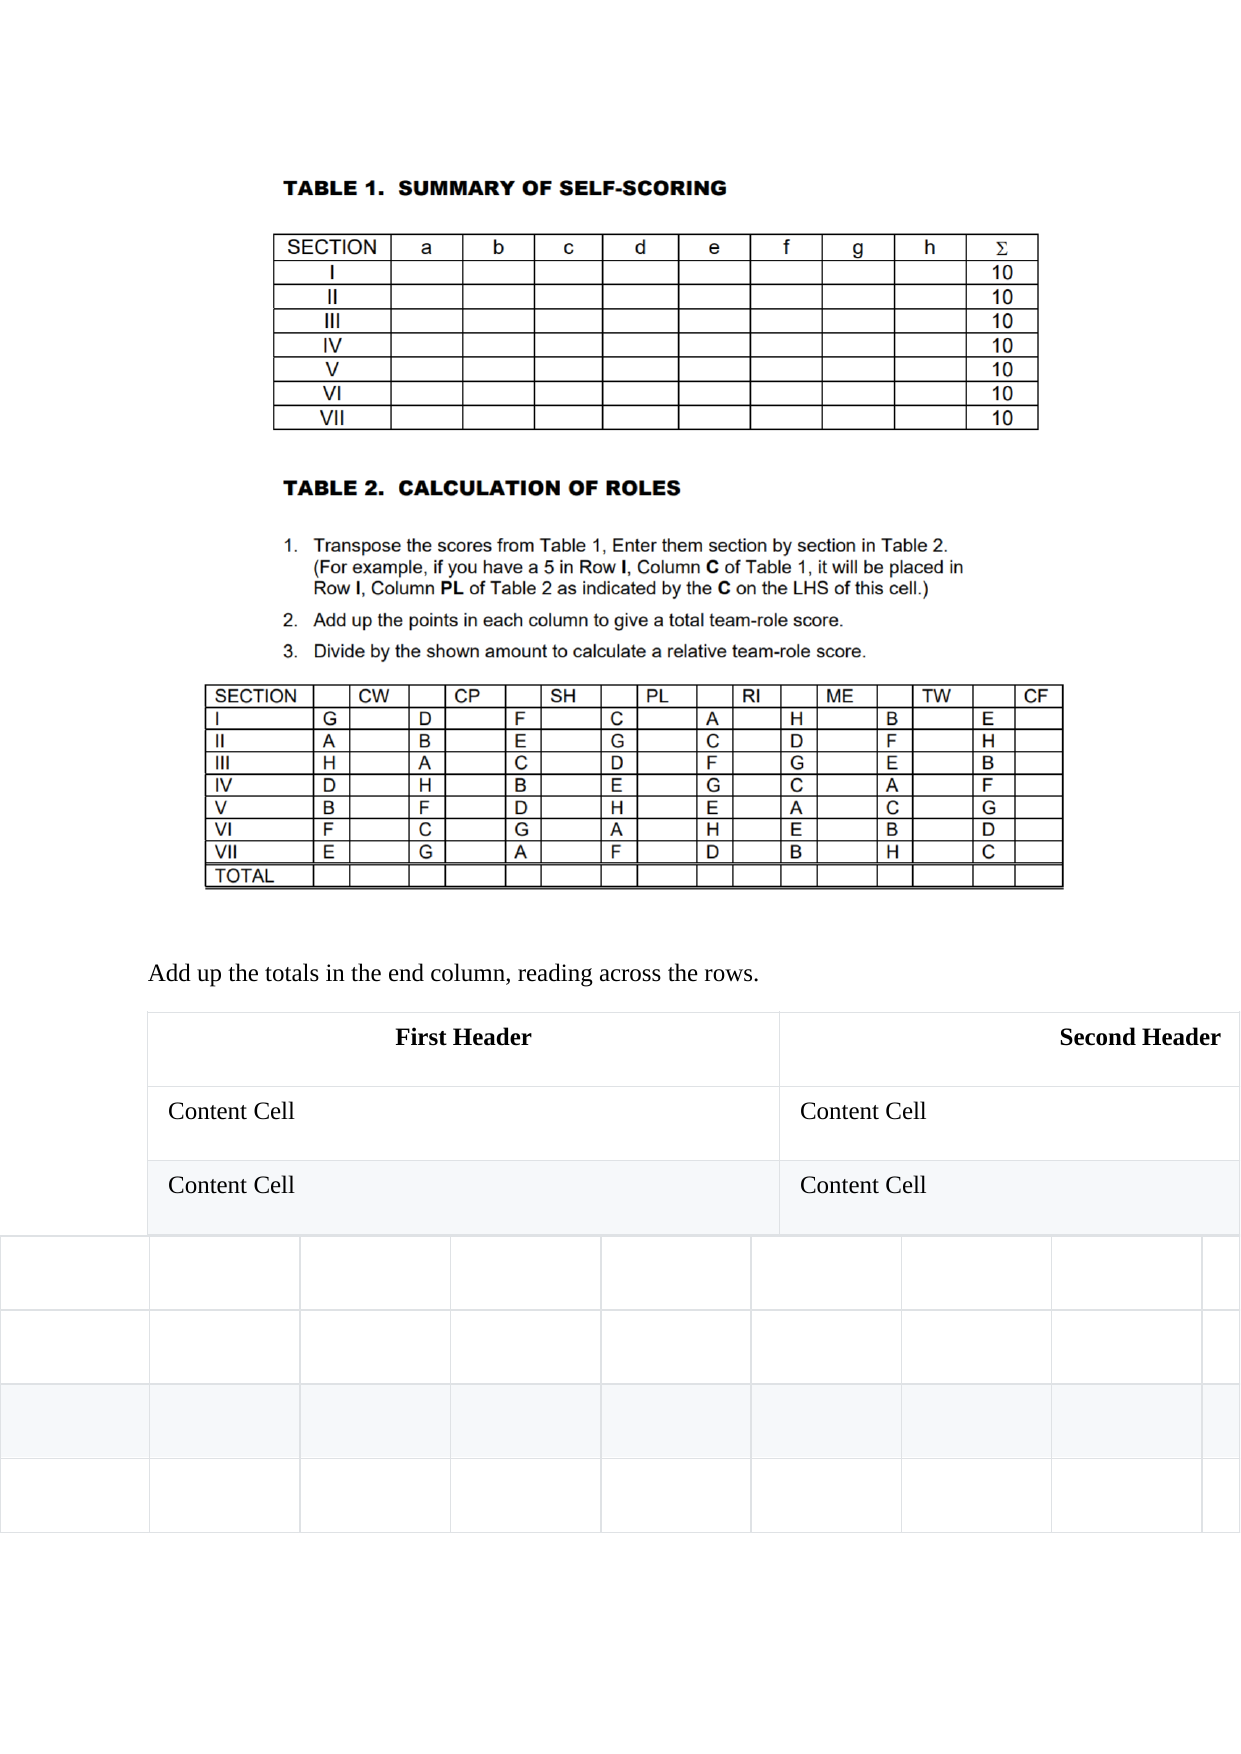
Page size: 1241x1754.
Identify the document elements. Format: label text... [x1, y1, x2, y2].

table_header [1203, 1237, 1239, 1309]
table_header [902, 1237, 1051, 1309]
table_cell [752, 1385, 901, 1457]
table_header [602, 1237, 750, 1309]
table_cell Content Cell [148, 1087, 779, 1159]
table_cell [1, 1311, 149, 1383]
table_cell [451, 1459, 600, 1531]
table_cell [1203, 1311, 1239, 1383]
table_cell [1, 1459, 149, 1531]
table_cell [602, 1385, 750, 1457]
table_header Second Header [780, 1013, 1239, 1086]
table_header [752, 1237, 901, 1309]
table_cell [301, 1385, 450, 1457]
table_cell [602, 1459, 750, 1531]
table_cell [902, 1311, 1051, 1383]
table_cell [301, 1459, 450, 1531]
table_cell Content Cell [780, 1087, 1239, 1159]
table_header First Header [148, 1013, 779, 1086]
table_cell [150, 1459, 299, 1531]
table_cell [752, 1311, 901, 1383]
table_cell [902, 1459, 1051, 1531]
table_cell [150, 1385, 299, 1457]
table_cell [1052, 1459, 1201, 1531]
table_header [1052, 1237, 1201, 1309]
table_cell [451, 1311, 600, 1383]
table_header [301, 1237, 450, 1309]
table_cell [902, 1385, 1051, 1457]
table_cell [150, 1311, 299, 1383]
table_cell [1, 1385, 149, 1457]
text Add up the totals in the end column, reading across the rows. [148, 958, 1093, 986]
table_header [150, 1237, 299, 1309]
table_cell [1203, 1459, 1239, 1531]
table_header [451, 1237, 600, 1309]
table_cell Content Cell [780, 1161, 1239, 1234]
table_header [1, 1237, 149, 1309]
table_cell Content Cell [148, 1161, 779, 1234]
table_cell [752, 1459, 901, 1531]
table_cell [1052, 1385, 1201, 1457]
table_cell [301, 1311, 450, 1383]
table_cell [1203, 1385, 1239, 1457]
table_cell [602, 1311, 750, 1383]
table_cell [1052, 1311, 1201, 1383]
table_cell [451, 1385, 600, 1457]
